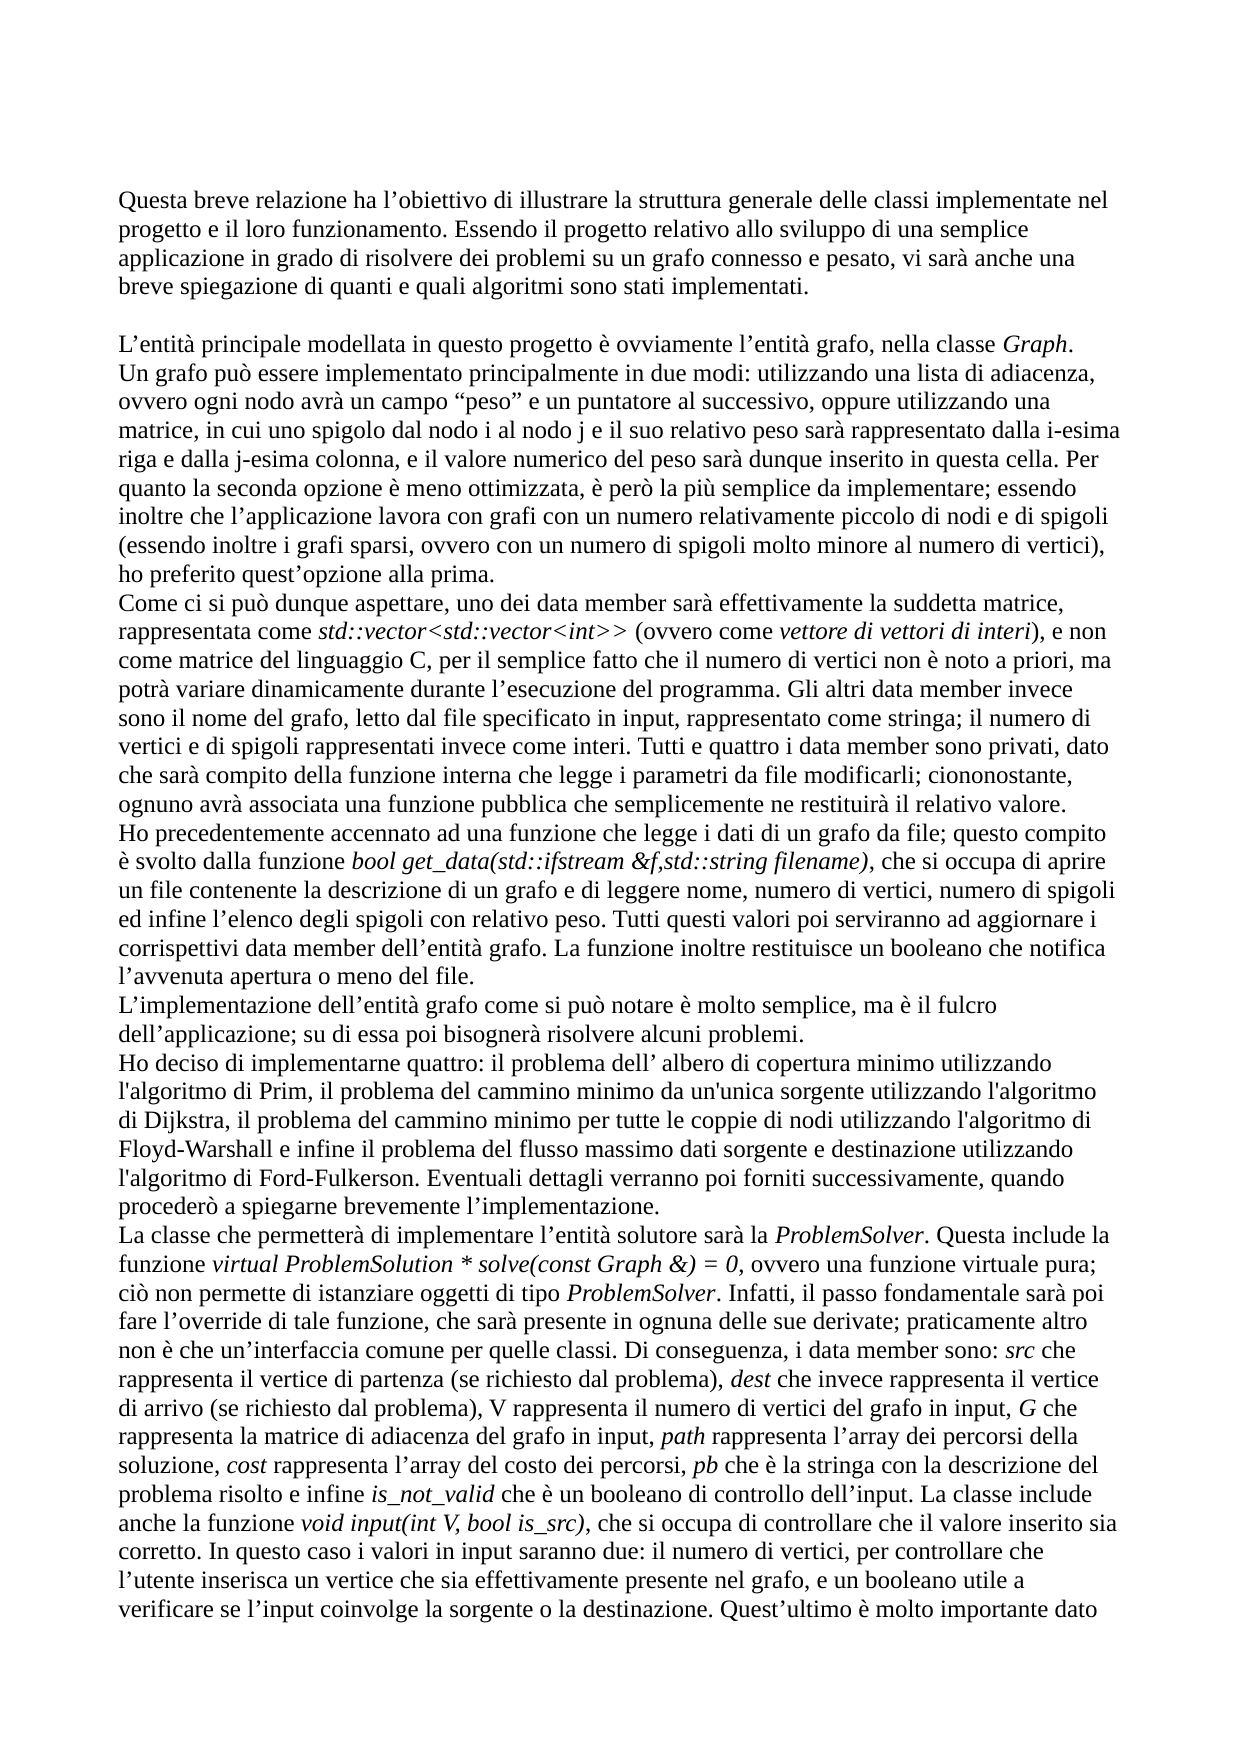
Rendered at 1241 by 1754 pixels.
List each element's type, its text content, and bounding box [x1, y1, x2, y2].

text La classe che permetterà di implementare l’entità solutore sarà la ProblemSolver. Questa include la funzione virtual ProblemSolution * solve(const Graph &) = 0, ovvero una funzione virtuale pura; ciò non permette di istanziare oggetti di tipo ProblemSolver. Infatti, il passo fondamentale sarà poi fare l’override di tale funzione, che sarà presente in ognuna delle sue derivate; praticamente altro non è che un’interfaccia comune per quelle classi. Di conseguenza, i data member sono: src che rappresenta il vertice di partenza (se richiesto dal problema), dest che invece rappresenta il vertice di arrivo (se richiesto dal problema), V rappresenta il numero di vertici del grafo in input, G che rappresenta la matrice di adiacenza del grafo in input, path rappresenta l’array dei percorsi della soluzione, cost rappresenta l’array del costo dei percorsi, pb che è la stringa con la descrizione del problema risolto e infine is_not_valid che è un booleano di controllo dell’input. La classe include anche la funzione void input(int V, bool is_src), che si occupa di controllare che il valore inserito sia corretto. In questo caso i valori in input saranno due: il numero di vertici, per controllare che l’utente inserisca un vertice che sia effettivamente presente nel grafo, e un booleano utile a verificare se l’input coinvolge la sorgente o la destinazione. Quest’ultimo è molto importante dato [118, 1220, 1122, 1623]
text L’entità principale modellata in questo progetto è ovviamente l’entità grafo, nella classe Graph. [118, 329, 1122, 358]
text Ho deciso di implementarne quattro: il problema dell’ albero di copertura minimo utilizzando l'algoritmo di Prim, il problema del cammino minimo da un'unica sorgente utilizzando l'algoritmo di Dijkstra, il problema del cammino minimo per tutte le coppie di nodi utilizzando l'algoritmo di Floyd-Warshall e infine il problema del flusso massimo dati sorgente e destinazione utilizzando l'algoritmo di Ford-Fulkerson. Eventuali dettagli verranno poi forniti successivamente, quando procederò a spiegarne brevemente l’implementazione. [118, 1048, 1122, 1220]
text Questa breve relazione ha l’obiettivo di illustrare la struttura generale delle classi implementate nel progetto e il loro funzionamento. Essendo il progetto relativo allo sviluppo di una semplice applicazione in grado di risolvere dei problemi su un grafo connesso e pesato, vi sarà anche una breve spiegazione di quanti e quali algoritmi sono stati implementati. [118, 185, 1122, 300]
text Come ci si può dunque aspettare, uno dei data member sarà effettivamente la suddetta matrice, rappresentata come std::vector<std::vector<int>> (ovvero come vettore di vettori di interi), e non come matrice del linguaggio C, per il semplice fatto che il numero di vertici non è noto a priori, ma potrà variare dinamicamente durante l’esecuzione del programma. Gli altri data member invece sono il nome del grafo, letto dal file specificato in input, rappresentato come stringa; il numero di vertici e di spigoli rappresentati invece come interi. Tutti e quattro i data member sono privati, dato che sarà compito della funzione interna che legge i parametri da file modificarli; ciononostante, ognuno avrà associata una funzione pubblica che semplicemente ne restituirà il relativo valore. [118, 588, 1122, 818]
text L’implementazione dell’entità grafo come si può notare è molto semplice, ma è il fulcro dell’applicazione; su di essa poi bisognerà risolvere alcuni problemi. [118, 990, 1122, 1048]
text Un grafo può essere implementato principalmente in due modi: utilizzando una lista di adiacenza, ovvero ogni nodo avrà un campo “peso” e un puntatore al successivo, oppure utilizzando una matrice, in cui uno spigolo dal nodo i al nodo j e il suo relativo peso sarà rappresentato dalla i-esima riga e dalla j-esima colonna, e il valore numerico del peso sarà dunque inserito in questa cella. Per quanto la seconda opzione è meno ottimizzata, è però la più semplice da implementare; essendo inoltre che l’applicazione lavora con grafi con un numero relativamente piccolo di nodi e di spigoli (essendo inoltre i grafi sparsi, ovvero con un numero di spigoli molto minore al numero di vertici), ho preferito quest’opzione alla prima. [118, 358, 1122, 588]
text Ho precedentemente accennato ad una funzione che legge i dati di un grafo da file; questo compito è svolto dalla funzione bool get_data(std::ifstream &f,std::string filename), che si occupa di aprire un file contenente la descrizione di un grafo e di leggere nome, numero di vertici, numero di spigoli ed infine l’elenco degli spigoli con relativo peso. Tutti questi valori poi serviranno ad aggiornare i corrispettivi data member dell’entità grafo. La funzione inoltre restituisce un booleano che notifica l’avvenuta apertura o meno del file. [118, 818, 1122, 990]
